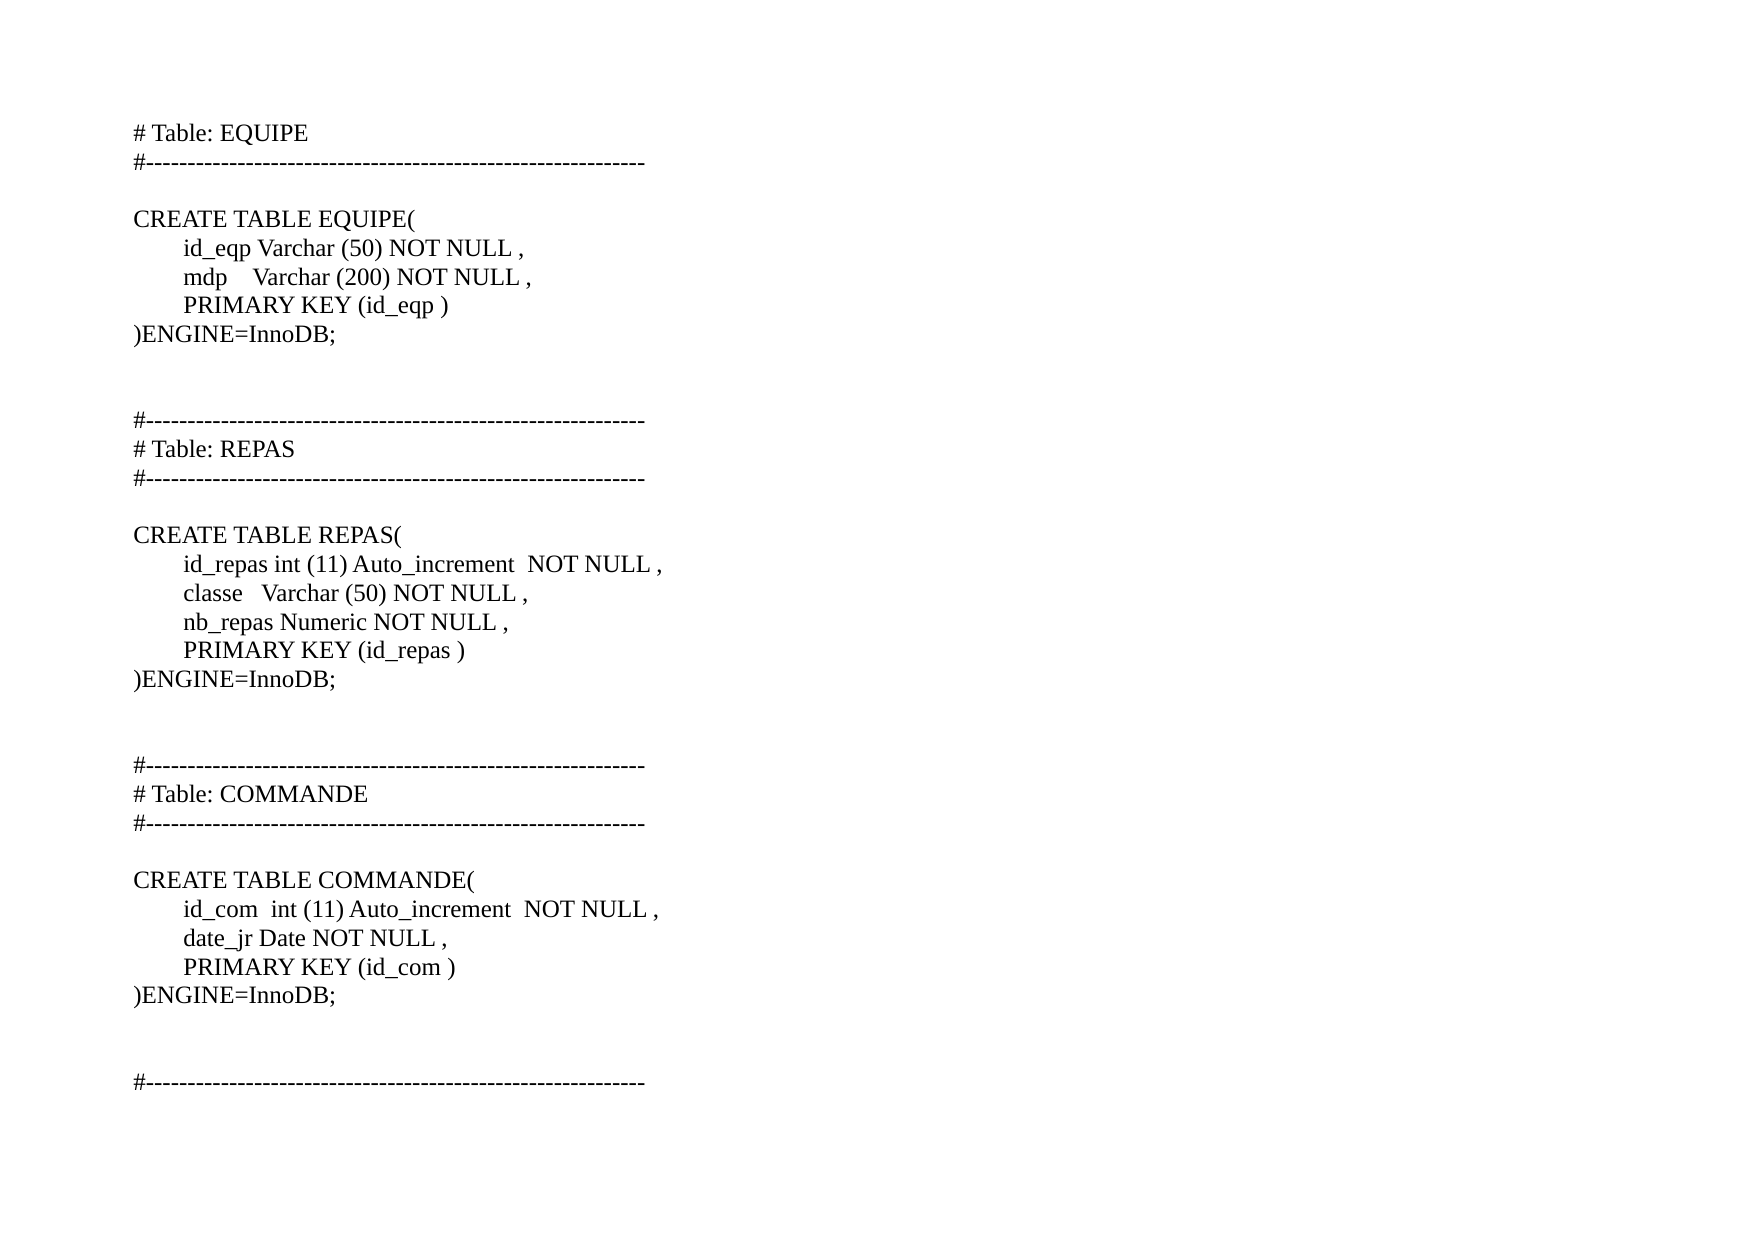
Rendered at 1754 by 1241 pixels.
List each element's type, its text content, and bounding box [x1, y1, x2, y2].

text classe Varchar (50) NOT NULL , [133, 578, 1635, 607]
text # Table: COMMANDE [133, 779, 1635, 808]
text # Table: EQUIPE [133, 118, 1635, 147]
text PRIMARY KEY (id_com ) [133, 952, 1635, 981]
text mdp Varchar (200) NOT NULL , [133, 262, 1635, 291]
text #------------------------------------------------------------ [133, 751, 1635, 779]
text )ENGINE=InnoDB; [133, 664, 1635, 693]
text )ENGINE=InnoDB; [133, 981, 1635, 1009]
text PRIMARY KEY (id_repas ) [133, 636, 1635, 664]
text nb_repas Numeric NOT NULL , [133, 607, 1635, 636]
text #------------------------------------------------------------ [133, 147, 1635, 176]
text CREATE TABLE EQUIPE( [133, 204, 1635, 233]
text #------------------------------------------------------------ [133, 406, 1635, 434]
text #------------------------------------------------------------ [133, 808, 1635, 837]
text #------------------------------------------------------------ [133, 463, 1635, 492]
text CREATE TABLE COMMANDE( [133, 866, 1635, 894]
text id_eqp Varchar (50) NOT NULL , [133, 233, 1635, 262]
text #------------------------------------------------------------ [133, 1067, 1635, 1096]
text date_jr Date NOT NULL , [133, 923, 1635, 952]
text PRIMARY KEY (id_eqp ) [133, 291, 1635, 319]
text id_com int (11) Auto_increment NOT NULL , [133, 894, 1635, 923]
text CREATE TABLE REPAS( [133, 521, 1635, 549]
text )ENGINE=InnoDB; [133, 319, 1635, 348]
text id_repas int (11) Auto_increment NOT NULL , [133, 549, 1635, 578]
text # Table: REPAS [133, 434, 1635, 463]
